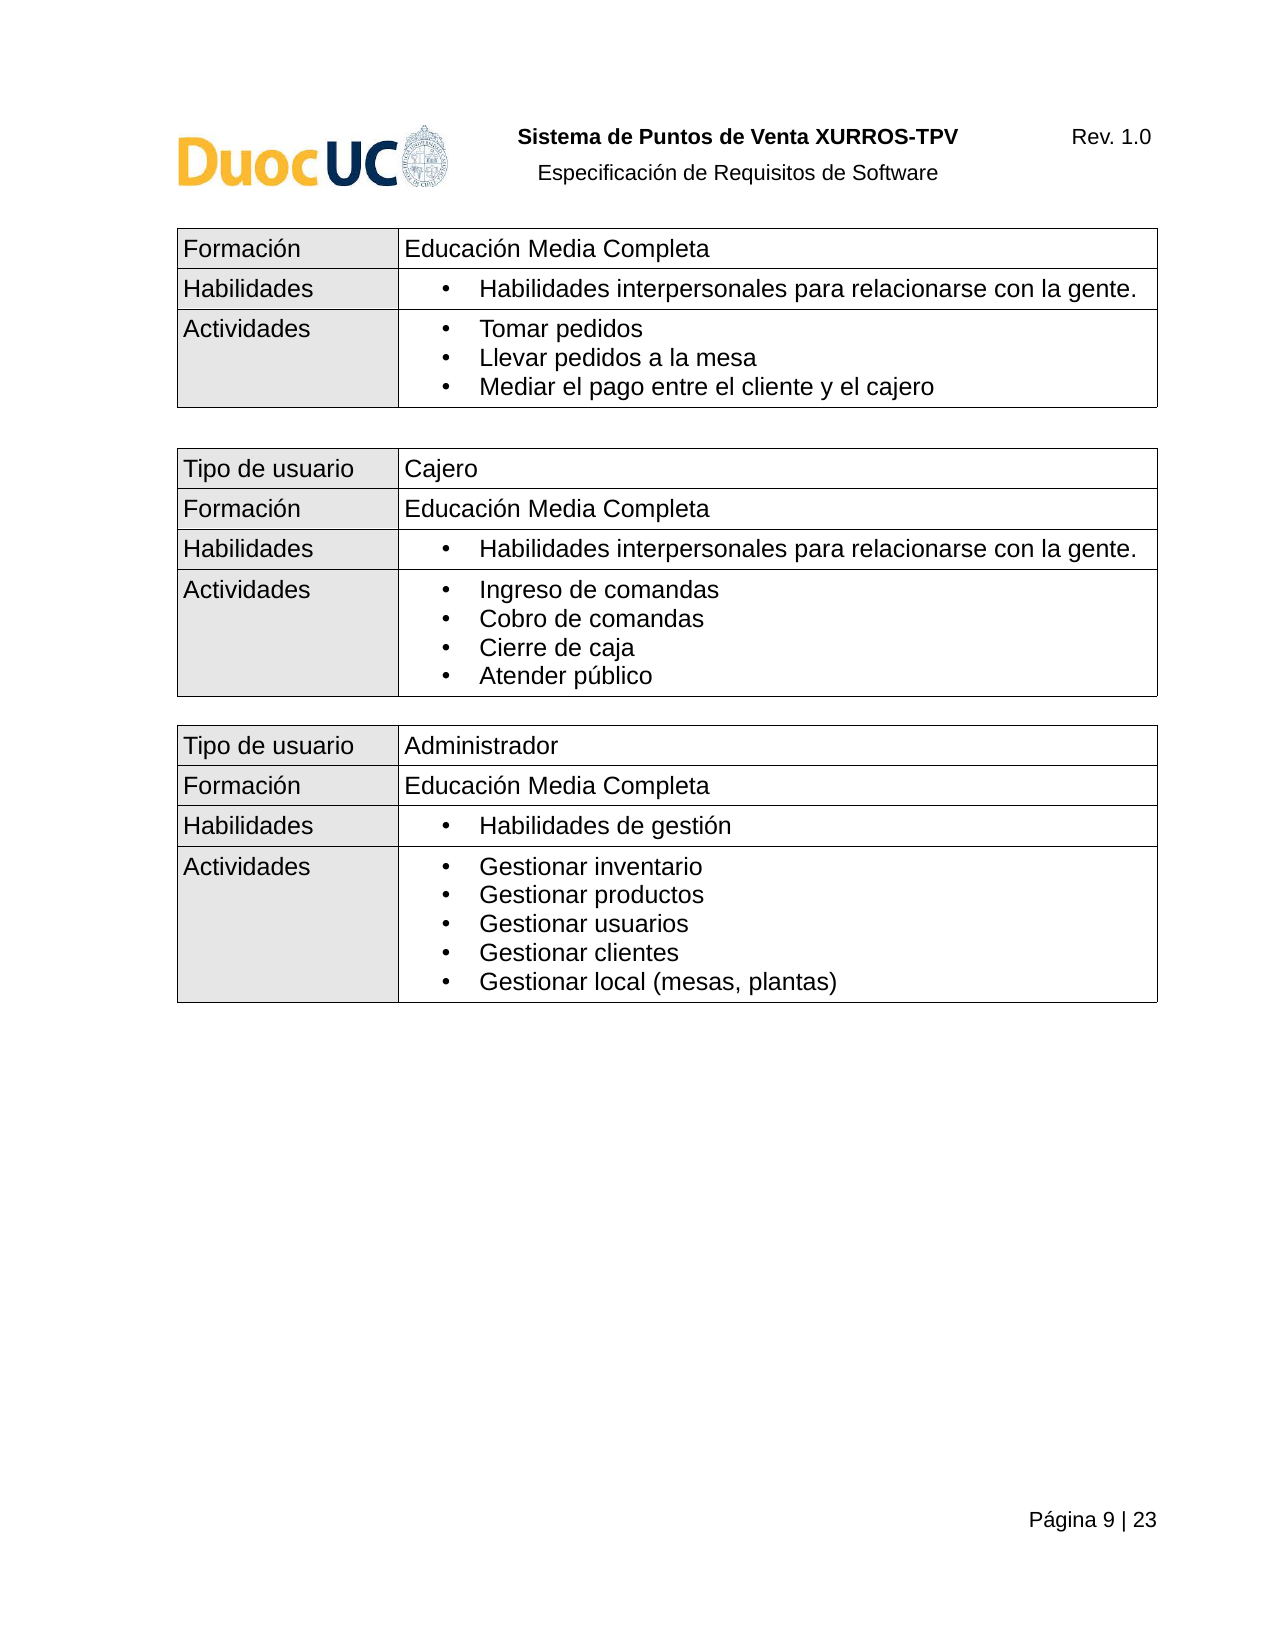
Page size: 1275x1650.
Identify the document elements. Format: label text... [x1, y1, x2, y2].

table_header Tipo de usuario [178, 726, 398, 765]
table_cell Habilidades de gestión [399, 806, 1157, 846]
table_cell Habilidades interpersonales para relacionarse con la gente. [399, 269, 1157, 308]
table_cell Ingreso de comandas Cobro de comandas Cierre de caja Atender público [399, 570, 1157, 696]
table_cell Habilidades [178, 806, 398, 846]
table_cell Educación Media Completa [399, 229, 1157, 268]
table_cell Gestionar inventario Gestionar productos Gestionar usuarios Gestionar clientes Gestionar local (mesas, plantas) [399, 847, 1157, 1002]
table_header Cajero [399, 449, 1157, 488]
table_cell Habilidades [178, 269, 398, 308]
table_header Administrador [399, 726, 1157, 765]
table_cell Educación Media Completa [399, 489, 1157, 528]
table_cell Actividades [178, 570, 398, 696]
picture [178, 125, 449, 187]
table_cell Formación [178, 229, 398, 268]
table_cell Tomar pedidos Llevar pedidos a la mesa Mediar el pago entre el cliente y el cajero [399, 310, 1157, 407]
table_header Tipo de usuario [178, 449, 398, 488]
table_cell Habilidades interpersonales para relacionarse con la gente. [399, 530, 1157, 569]
table_cell Actividades [178, 310, 398, 407]
table_cell Educación Media Completa [399, 766, 1157, 805]
table_cell Actividades [178, 847, 398, 1002]
table_cell Habilidades [178, 530, 398, 569]
table_cell Formación [178, 489, 398, 528]
table_cell Formación [178, 766, 398, 805]
